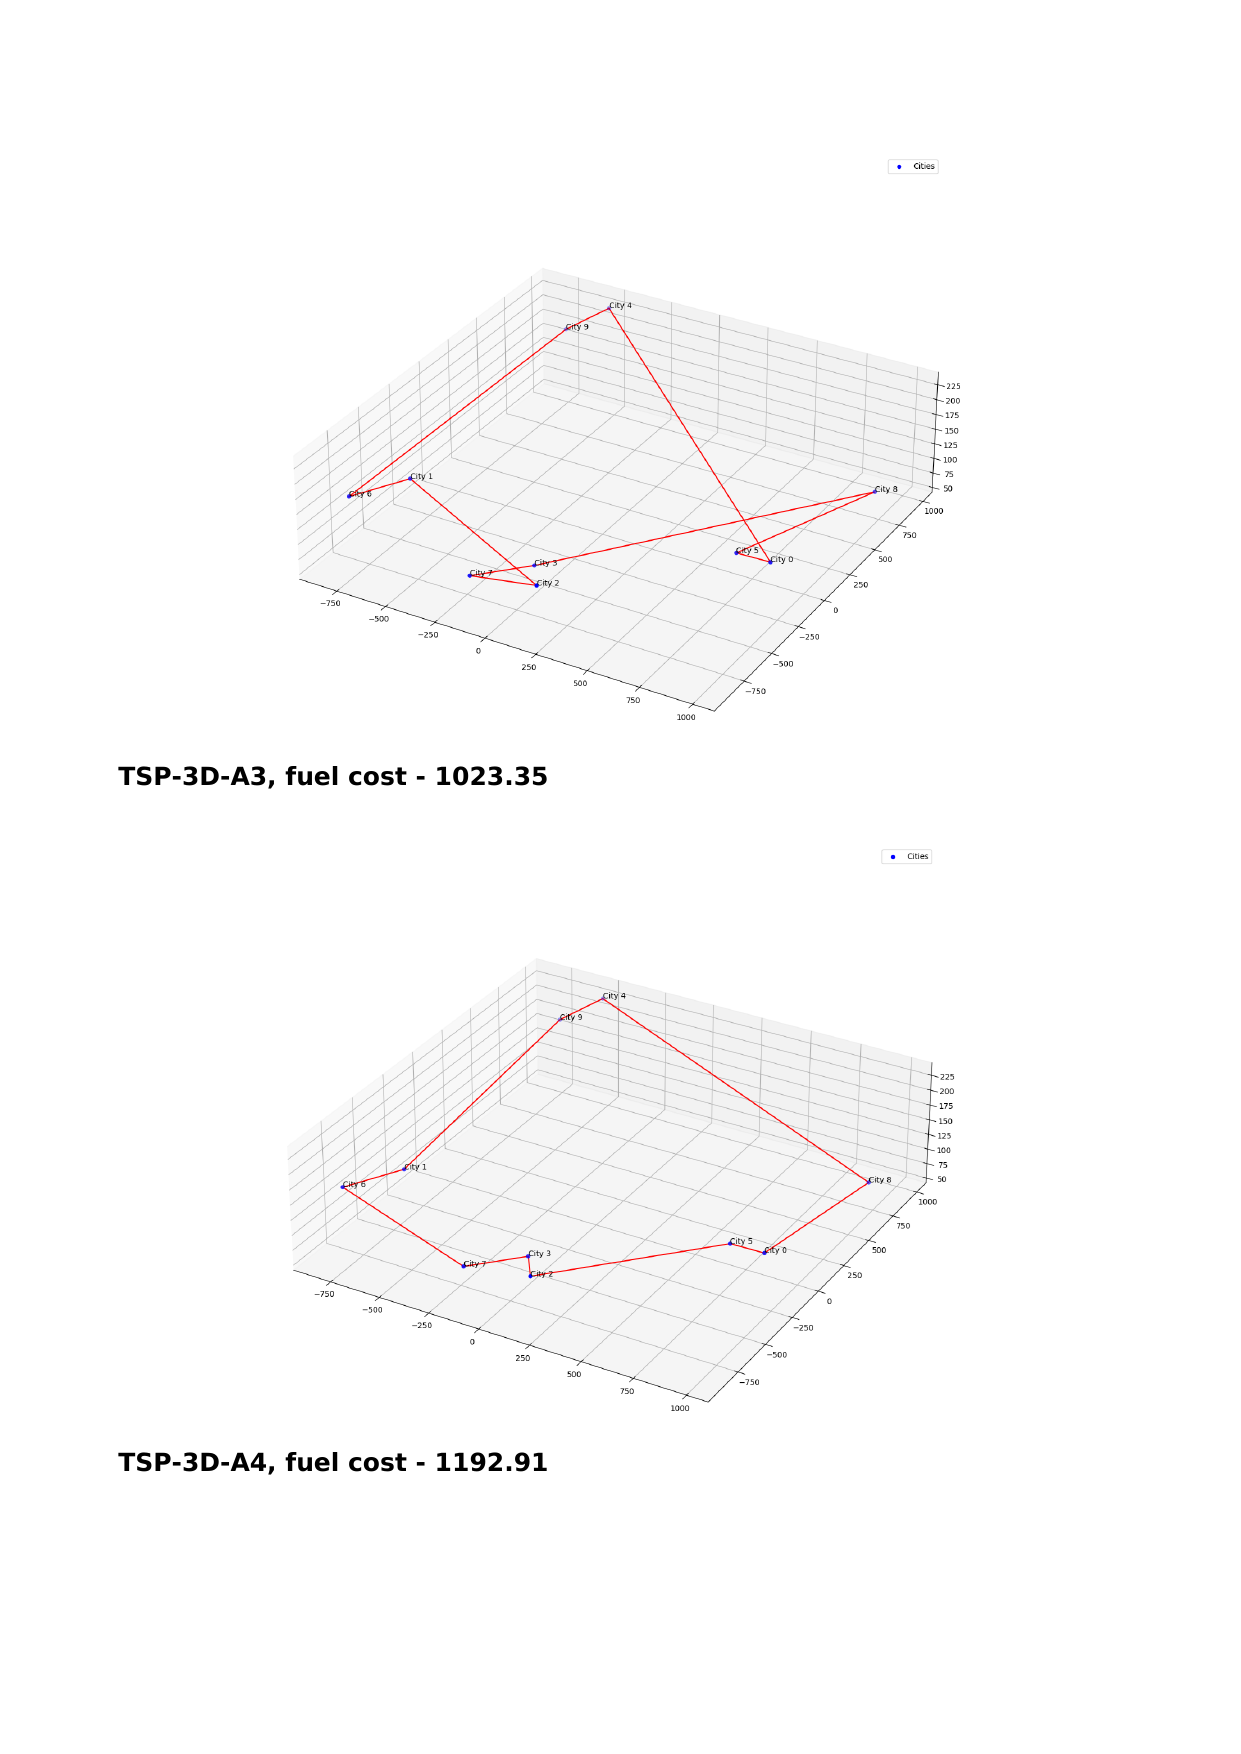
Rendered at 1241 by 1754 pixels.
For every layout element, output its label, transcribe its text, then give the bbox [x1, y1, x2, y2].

picture [118, 118, 1056, 750]
text TSP-3D-A4, fuel cost - 1192.91 [118, 1448, 1122, 1477]
picture [118, 803, 1056, 1436]
text TSP-3D-A3, fuel cost - 1023.35 [118, 762, 1122, 791]
